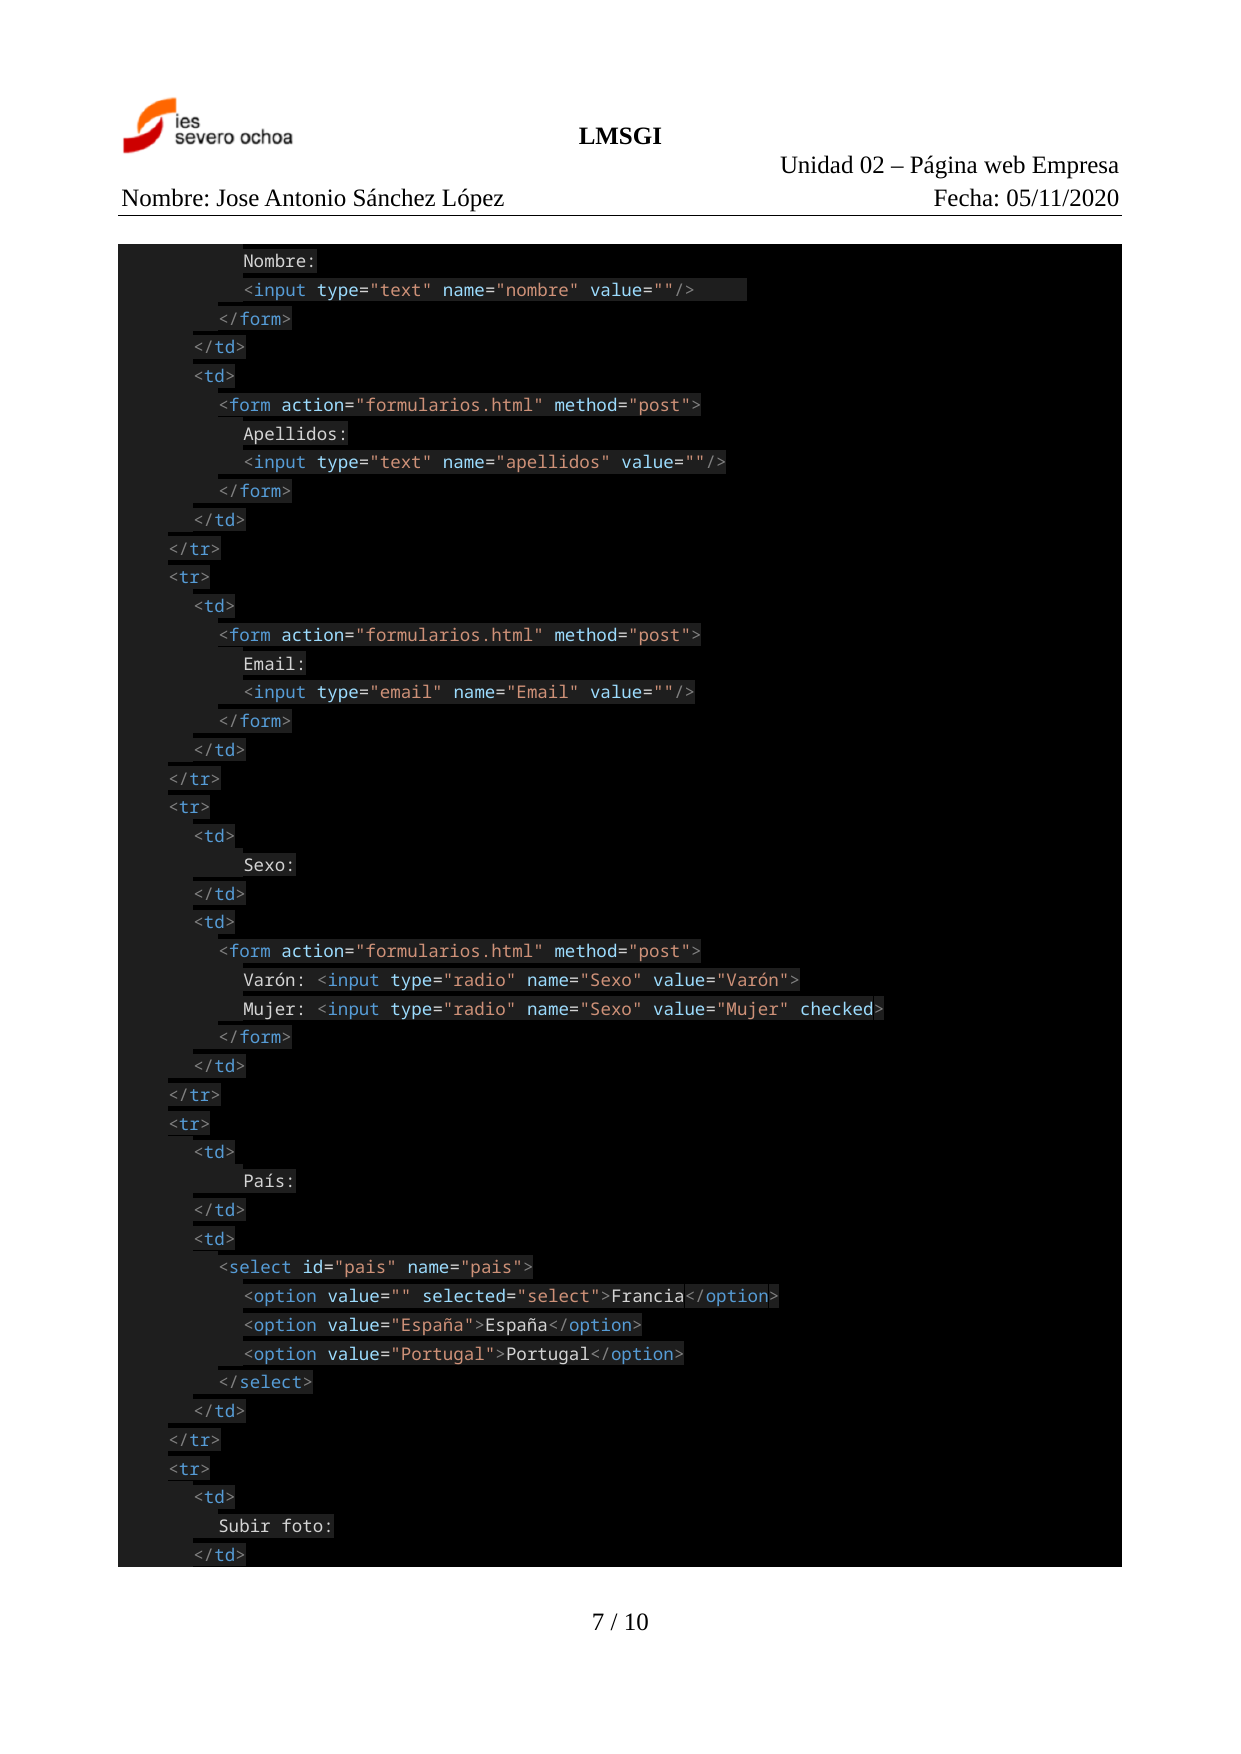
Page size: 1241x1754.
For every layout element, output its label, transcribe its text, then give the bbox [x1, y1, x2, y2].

text <td> [118, 589, 1122, 618]
text </td> [118, 503, 1122, 532]
text </tr> [118, 762, 1122, 791]
text Email: [118, 647, 1122, 676]
text <td> [118, 1136, 1122, 1164]
text <tr> [118, 1452, 1122, 1481]
text </td> [118, 1193, 1122, 1222]
text <tr> [118, 561, 1122, 589]
text </td> [118, 877, 1122, 906]
text </tr> [118, 1078, 1122, 1107]
text </tr> [118, 1423, 1122, 1452]
text <input type="text" name="apellidos" value=""/> [118, 446, 1122, 474]
text Subir foto: [118, 1509, 1122, 1538]
text </td> [118, 1394, 1122, 1423]
text Nombre: [118, 244, 1122, 273]
text Varón: <input type="radio" name="Sexo" value="Varón"> [118, 963, 1122, 992]
text Mujer: <input type="radio" name="Sexo" value="Mujer" checked> [118, 992, 1122, 1021]
text <td> [118, 1222, 1122, 1251]
text <form action="formularios.html" method="post"> [118, 388, 1122, 417]
text <option value="España">España</option> [118, 1308, 1122, 1337]
text </td> [118, 331, 1122, 359]
text <td> [118, 1481, 1122, 1509]
text </td> [118, 1538, 1122, 1567]
text </form> [118, 1021, 1122, 1049]
text Apellidos: [118, 417, 1122, 446]
text <input type="text" name="nombre" value=""/> [118, 273, 1122, 302]
text <td> [118, 906, 1122, 934]
text <td> [118, 359, 1122, 388]
text <option value="Portugal">Portugal</option> [118, 1337, 1122, 1366]
text <tr> [118, 791, 1122, 819]
text Sexo: [118, 848, 1122, 877]
text </td> [118, 1049, 1122, 1078]
text </form> [118, 474, 1122, 503]
text <input type="email" name="Email" value=""/> [118, 676, 1122, 704]
text <tr> [118, 1107, 1122, 1136]
text <select id="pais" name="pais"> [118, 1251, 1122, 1279]
text </select> [118, 1366, 1122, 1394]
text <form action="formularios.html" method="post"> [118, 618, 1122, 647]
text </form> [118, 302, 1122, 331]
text País: [118, 1164, 1122, 1193]
text <form action="formularios.html" method="post"> [118, 934, 1122, 963]
text <option value="" selected="select">Francia</option> [118, 1279, 1122, 1308]
text </tr> [118, 532, 1122, 561]
text <td> [118, 819, 1122, 848]
text </td> [118, 733, 1122, 762]
picture [118, 95, 295, 155]
text </form> [118, 704, 1122, 733]
